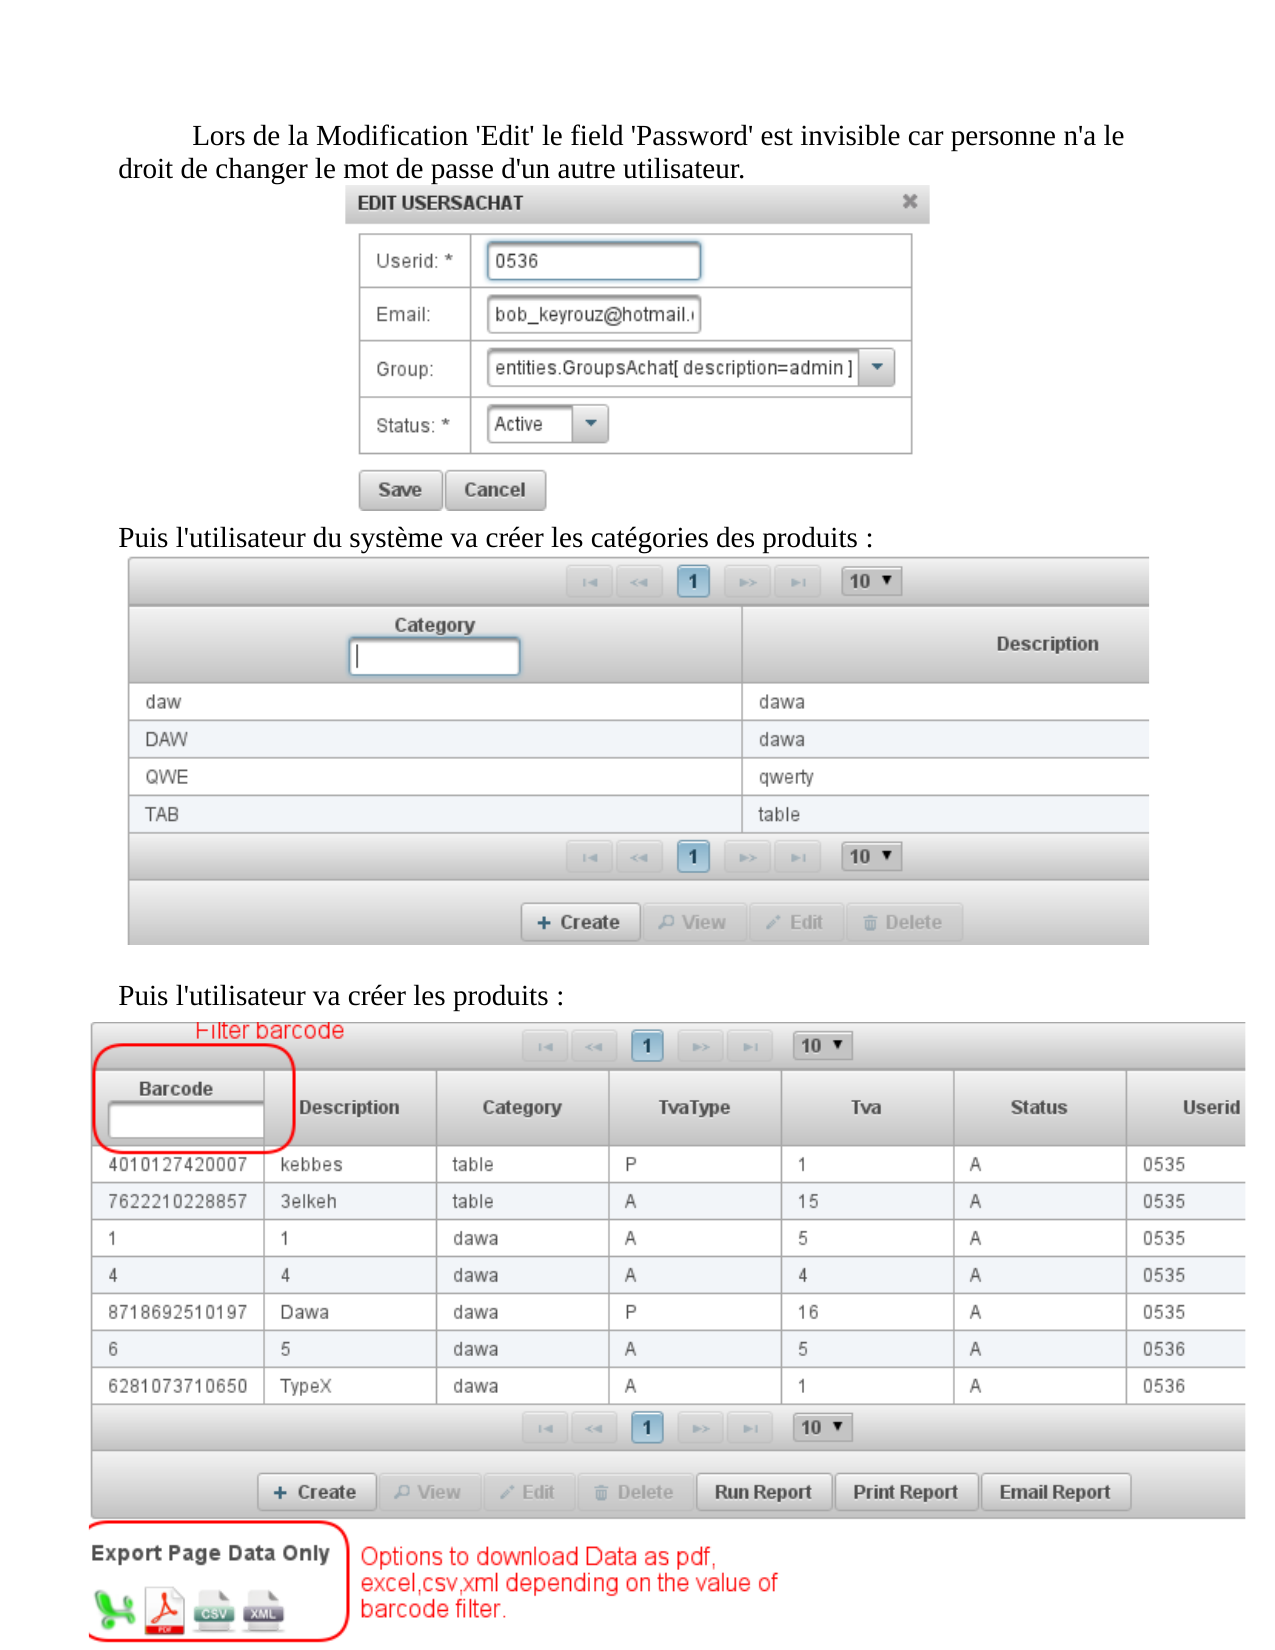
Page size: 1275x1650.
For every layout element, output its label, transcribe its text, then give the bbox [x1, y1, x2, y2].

picture [88, 1022, 1246, 1650]
text Lors de la Modification 'Edit' le field 'Password' est invisible car personne n'a le droit de changer le mot de passe d'un autre utilisateur. [118, 118, 1157, 185]
text Puis l'utilisateur du système va créer les catégories des produits : [118, 521, 1157, 554]
text Puis l'utilisateur va créer les produits : [118, 978, 1157, 1012]
picture [345, 185, 930, 511]
picture [125, 554, 1150, 945]
